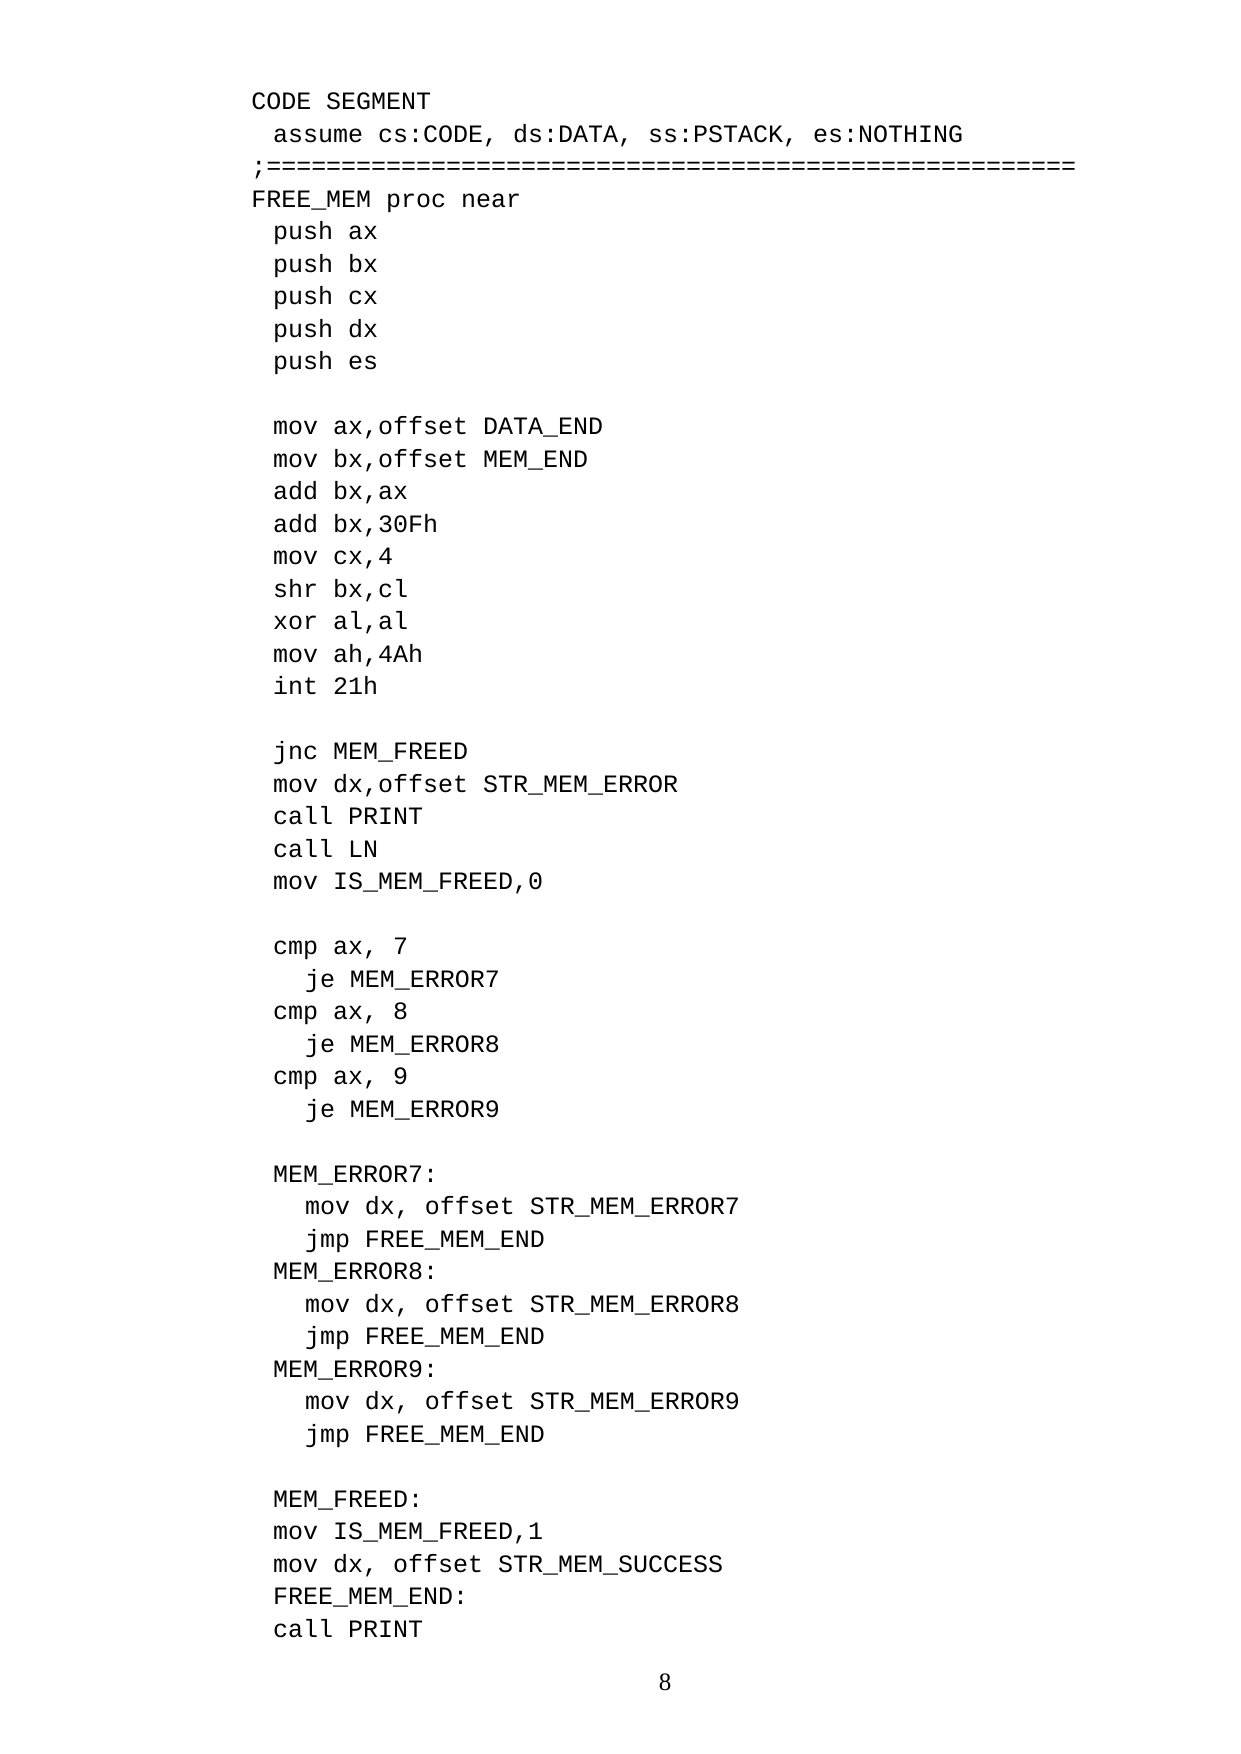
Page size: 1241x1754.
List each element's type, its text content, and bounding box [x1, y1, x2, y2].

text cmp ax, 8 [177, 999, 1152, 1027]
text mov dx, offset STR_MEM_ERROR9 [177, 1389, 1152, 1417]
text call PRINT [177, 804, 1152, 832]
text CODE SEGMENT [177, 89, 1152, 117]
text jmp FREE_MEM_END [177, 1226, 1152, 1254]
text add bx,ax [177, 479, 1152, 507]
text mov dx, offset STR_MEM_ERROR7 [177, 1194, 1152, 1222]
text FREE_MEM_END: [177, 1584, 1152, 1612]
text jmp FREE_MEM_END [177, 1421, 1152, 1449]
text MEM_ERROR9: [177, 1356, 1152, 1384]
text push bx [177, 251, 1152, 279]
text cmp ax, 9 [177, 1064, 1152, 1092]
text push cx [177, 284, 1152, 312]
text jnc MEM_FREED [177, 739, 1152, 767]
text ;====================================================== [177, 154, 1152, 182]
text int 21h [177, 674, 1152, 702]
text mov IS_MEM_FREED,0 [177, 869, 1152, 897]
text xor al,al [177, 609, 1152, 637]
text shr bx,cl [177, 576, 1152, 604]
text je MEM_ERROR8 [177, 1031, 1152, 1059]
text mov ah,4Ah [177, 641, 1152, 669]
text add bx,30Fh [177, 511, 1152, 539]
text MEM_FREED: [177, 1486, 1152, 1514]
text mov ax,offset DATA_END [177, 414, 1152, 442]
text call PRINT [177, 1616, 1152, 1644]
text MEM_ERROR7: [177, 1161, 1152, 1189]
text je MEM_ERROR7 [177, 966, 1152, 994]
text mov dx, offset STR_MEM_ERROR8 [177, 1291, 1152, 1319]
text mov IS_MEM_FREED,1 [177, 1519, 1152, 1547]
text assume cs:CODE, ds:DATA, ss:PSTACK, es:NOTHING [177, 121, 1152, 149]
text mov dx,offset STR_MEM_ERROR [177, 771, 1152, 799]
text mov cx,4 [177, 544, 1152, 572]
text FREE_MEM proc near [177, 186, 1152, 214]
text cmp ax, 7 [177, 934, 1152, 962]
text push ax [177, 219, 1152, 247]
text push dx [177, 316, 1152, 344]
text MEM_ERROR8: [177, 1259, 1152, 1287]
text push es [177, 349, 1152, 377]
text mov bx,offset MEM_END [177, 446, 1152, 474]
text call LN [177, 836, 1152, 864]
text jmp FREE_MEM_END [177, 1324, 1152, 1352]
text mov dx, offset STR_MEM_SUCCESS [177, 1551, 1152, 1579]
text je MEM_ERROR9 [177, 1096, 1152, 1124]
